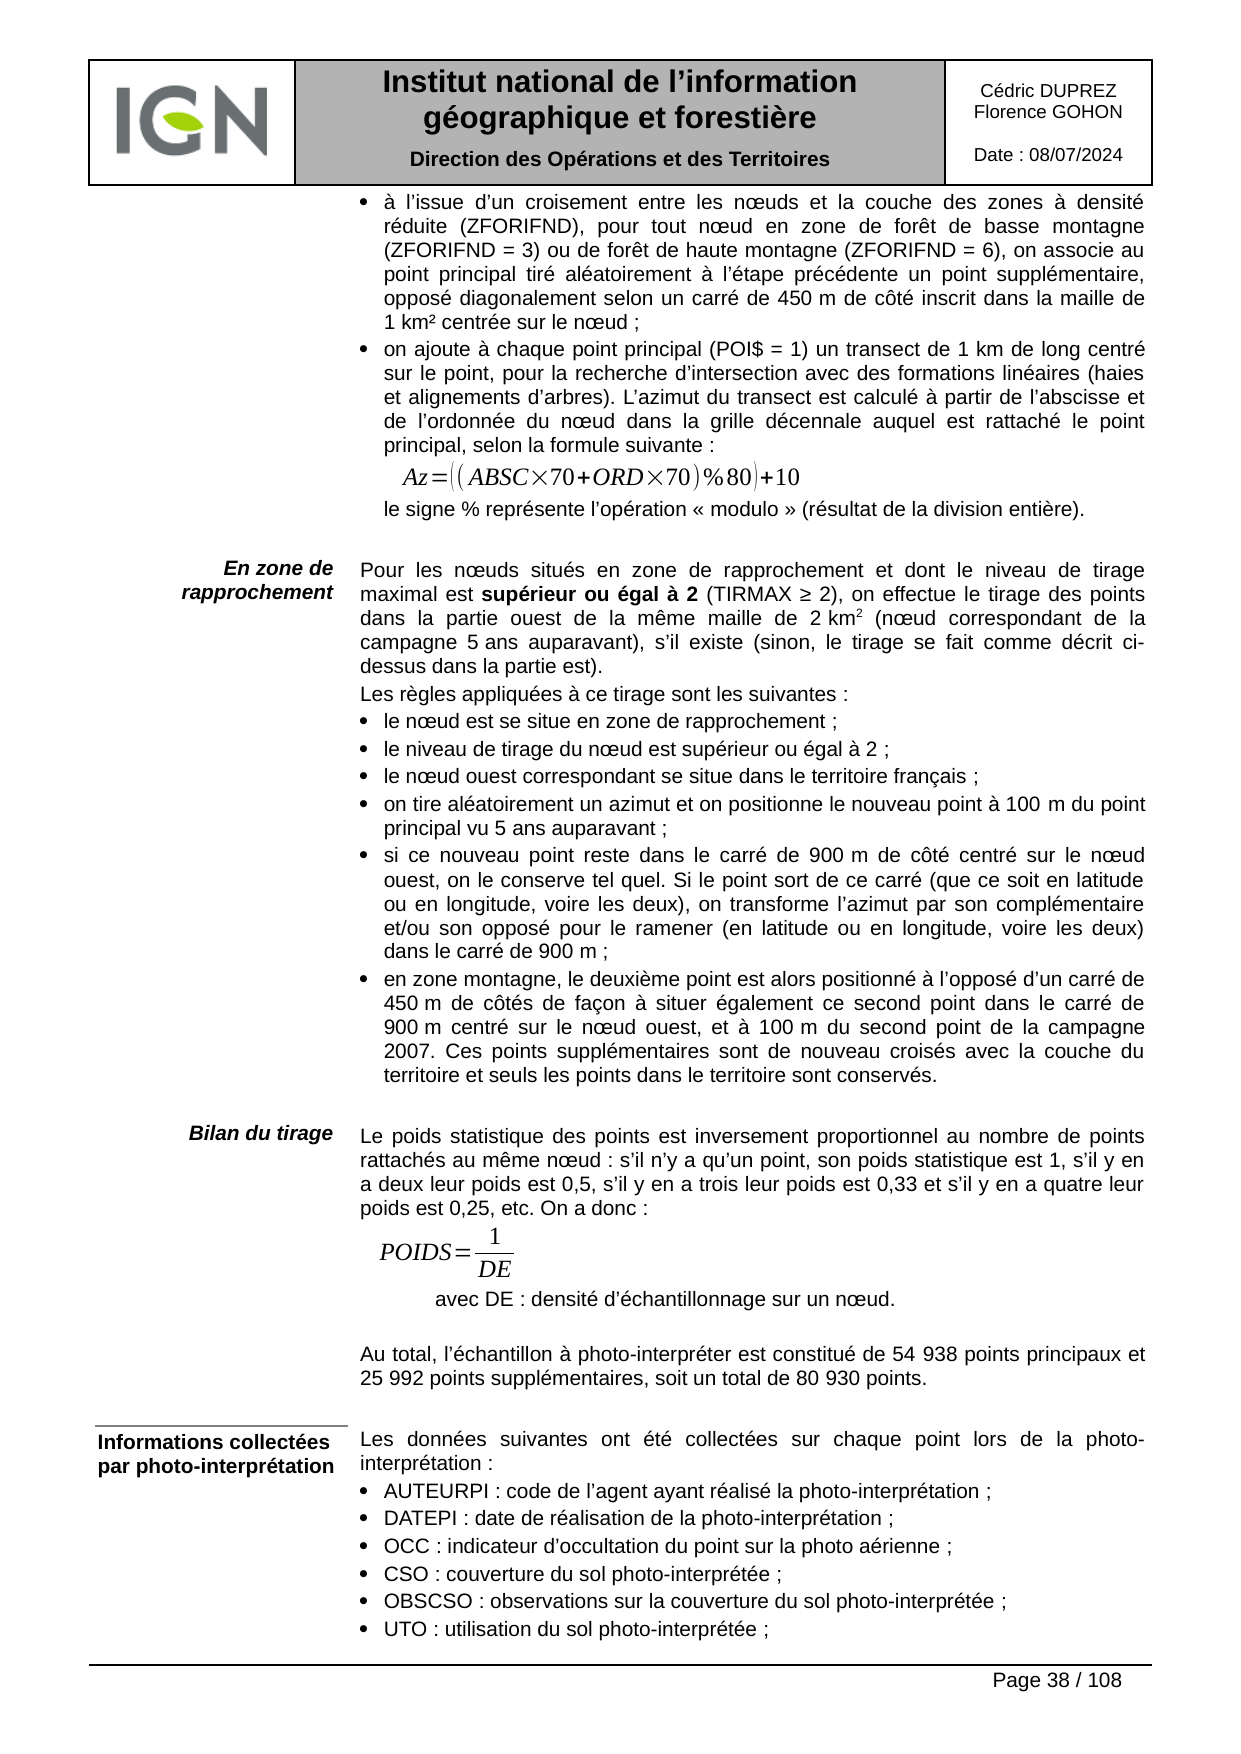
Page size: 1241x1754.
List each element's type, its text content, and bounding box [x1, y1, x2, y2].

picture [91, 62, 293, 180]
table_cell Le poids statistique des points est inversement proportionnel au nombre de points rattachés au même nœud : s’il n’y a qu’un point, son poids statistique est 1, s’il y en a deux leur poids est 0,5, s’il y en a trois leur poids est 0,33 et s’il y en a quatre leur poids est 0,25, etc. On a donc : avec DE : densité d’échantillonnage sur un nœud. Au total, l’échantillon à photo-interpréter est constitué de 54 938 points principaux et 25 992 points supplémentaires, soit un total de 80 930 points. [354, 1120, 1152, 1424]
table_cell Informations collectées par photo-interprétation [89, 1424, 354, 1647]
table_cell Pour les nœuds situés en zone de rapprochement et dont le niveau de tirage maximal est supérieur ou égal à 2 (TIRMAX ≥ 2), on effectue le tirage des points dans la partie ouest de la même maille de 2 km2 (nœud correspondant de la campagne 5 ans auparavant), s’il existe (sinon, le tirage se fait comme décrit ci-dessus dans la partie est). Les règles appliquées à ce tirage sont les suivantes : le nœud est se situe en zone de rapprochement ; le niveau de tirage du nœud est supérieur ou égal à 2 ; le nœud ouest correspondant se situe dans le territoire français ; on tire aléatoirement un azimut et on positionne le nouveau point à 100 m du point principal vu 5 ans auparavant ; si ce nouveau point reste dans le carré de 900 m de côté centré sur le nœud ouest, on le conserve tel quel. Si le point sort de ce carré (que ce soit en latitude ou en longitude, voire les deux), on transforme l’azimut par son complémentaire et/ou son opposé pour le ramener (en latitude ou en longitude, voire les deux) dans le carré de 900 m ; en zone montagne, le deuxième point est alors positionné à l’opposé d’un carré de 450 m de côtés de façon à situer également ce second point dans le carré de 900 m centré sur le nœud ouest, et à 100 m du second point de la campagne 2007. Ces points supplémentaires sont de nouveau croisés avec la couche du territoire et seuls les points dans le territoire sont conservés. [354, 555, 1152, 1120]
table_cell [89, 186, 354, 554]
table_cell Ces règles sont identiques à celles définies à la campagne 2007 : pour chaque nœud de la huitième fraction annuelle de la grille décennale (INCREF = 7), on tire aléatoirement un point dans un carré de 900 m de côté centré sur le nœud. Ces points sont croisés avec la couche cartographique du territoire afin de s’assurer qu’à chaque nœud correspond au minimum un point dans le territoire ; à l’issue d’un croisement entre les nœuds et la couche des zones populicoles, pour tout nœud en zone populicole, on associe au point principal tiré aléatoirement à l’étape précédente trois points supplémentaires, les quatre points définissant un carré de 450 m de côté inscrit dans la maille de 1 km² centrée sur le nœud. Le point principal est celui ayant le chiffre 1 (donnée POI$). Les points supplémentaires sont numérotés de 2 à 4. Ces points supplémentaires sont de nouveau croisés avec la couche du territoire et seuls les points dans le territoire sont conservés et renumérotés si nécessaire pour ne pas laisser de « trous » dans la numérotation des points (donnée POI$) rattachés à un même nœud ; à l’issue d’un croisement entre les nœuds et la couche des zones à densité réduite (ZFORIFND), pour tout nœud en zone de forêt de basse montagne (ZFORIFND = 3) ou de forêt de haute montagne (ZFORIFND = 6), on associe au point principal tiré aléatoirement à l’étape précédente un point supplémentaire, opposé diagonalement selon un carré de 450 m de côté inscrit dans la maille de 1 km² centrée sur le nœud ; on ajoute à chaque point principal (POI$ = 1) un transect de 1 km de long centré sur le point, pour la recherche d’intersection avec des formations linéaires (haies et alignements d’arbres). L’azimut du transect est calculé à partir de l’abscisse et de l’ordonnée du nœud dans la grille décennale auquel est rattaché le point principal, selon la formule suivante : le signe % représente l’opération « modulo » (résultat de la division entière). [354, 186, 1152, 554]
table_cell Les données suivantes ont été collectées sur chaque point lors de la photo-interprétation : AUTEURPI : code de l’agent ayant réalisé la photo-interprétation ; DATEPI : date de réalisation de la photo-interprétation ; OCC : indicateur d’occultation du point sur la photo aérienne ; CSO : couverture du sol photo-interprétée ; OBSCSO : observations sur la couverture du sol photo-interprétée ; UTO : utilisation du sol photo-interprétée ; TM : taille massif photo-interprétée. Les données suivantes ont été collectées sur chaque transect dès lors qu’il y avait une intersection avec une formation linéaire (haie arborée ou alignement d’arbres) : SL : numéro d’ordre d’intersection sur le transect ; DISTI : distance au centre du transect (négative vers l’ouest, positive vers l’est) ; REPI : facteur de répétition de la formation linéaire ; FLI : indicateur de formation linéaire inventoriée ; TLHF1 : type de formation linéaire ; XI : abscisse de l’intersection (en Lambert 2 étendu) ; YI : ordonnée de l’intersection (en Lambert 2 étendu). [354, 1424, 1152, 1647]
table_cell En zone de rapprochement [89, 555, 354, 1120]
table_cell Bilan du tirage [89, 1120, 354, 1424]
